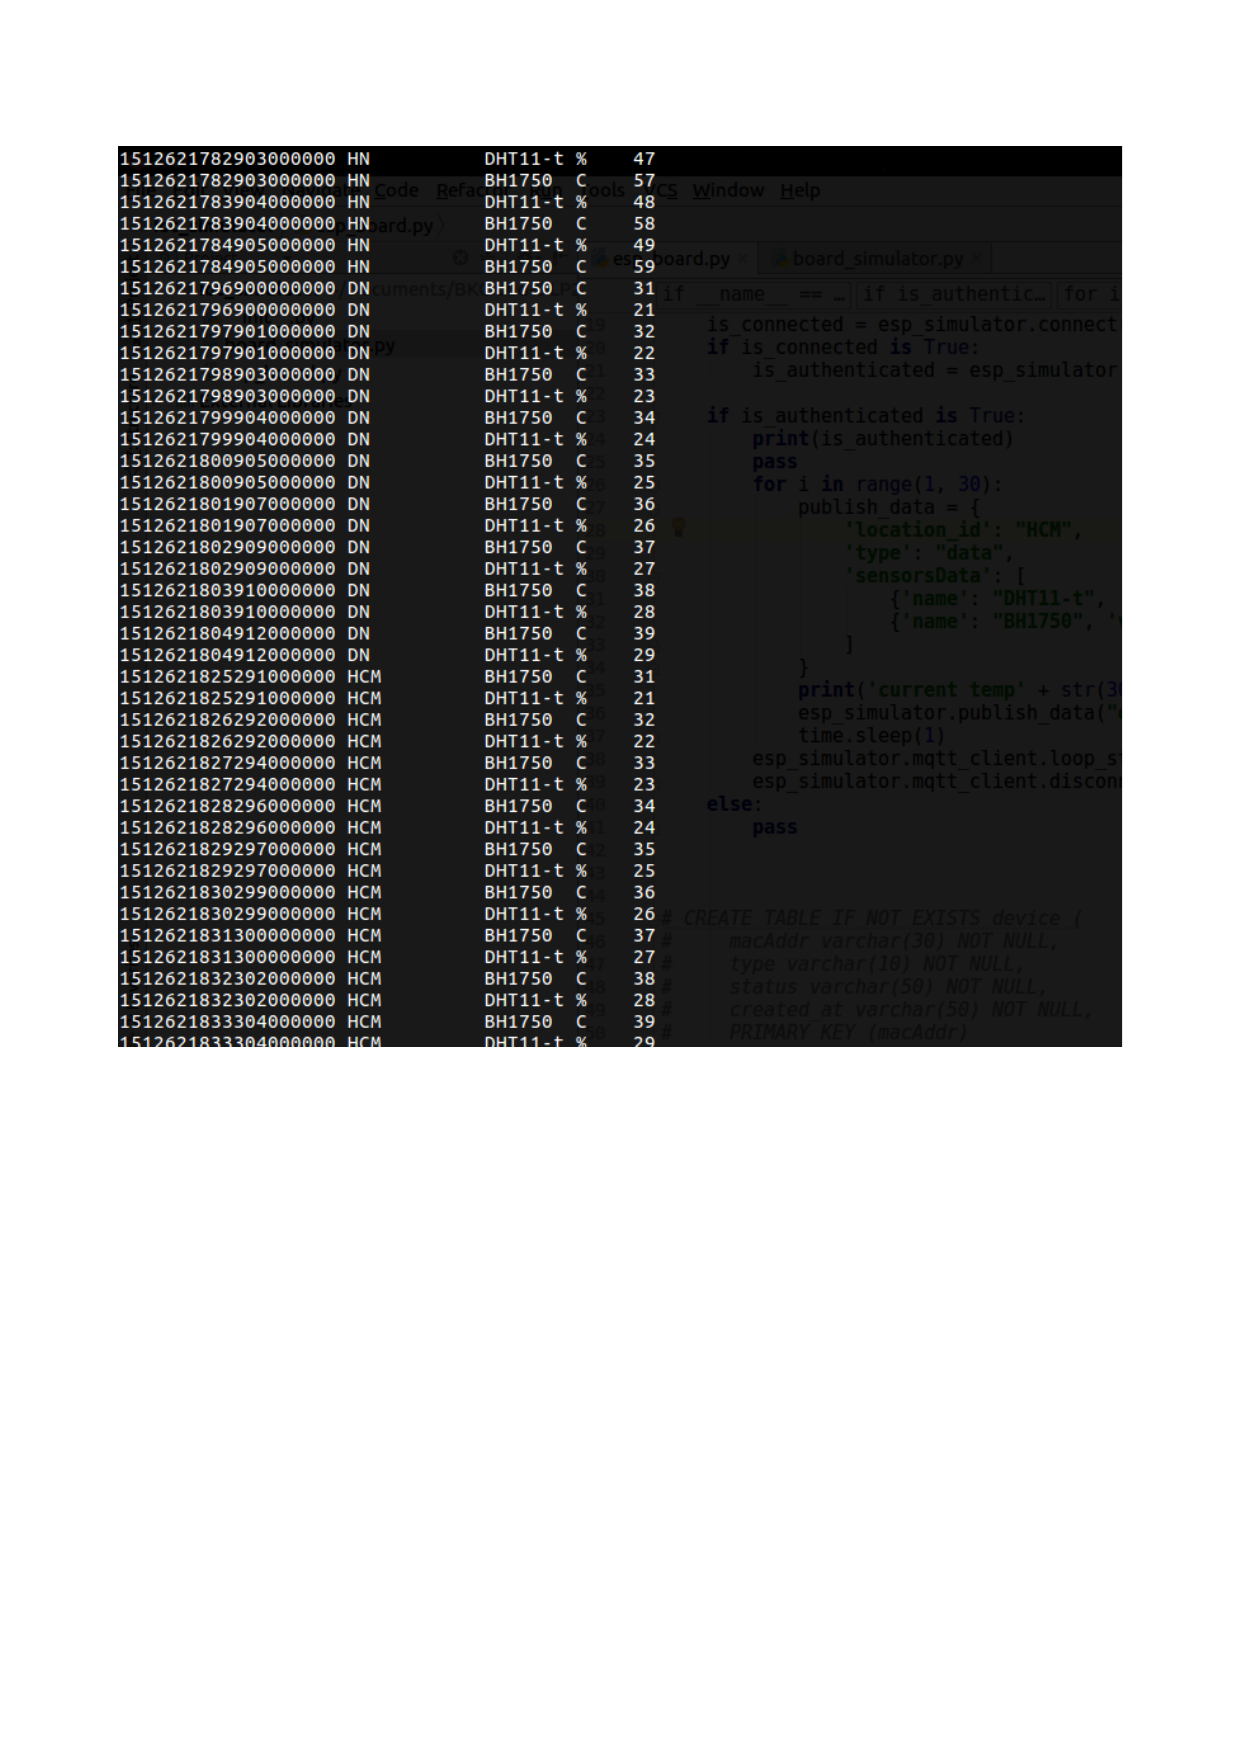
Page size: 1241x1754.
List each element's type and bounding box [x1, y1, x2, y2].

picture [118, 146, 1123, 1047]
